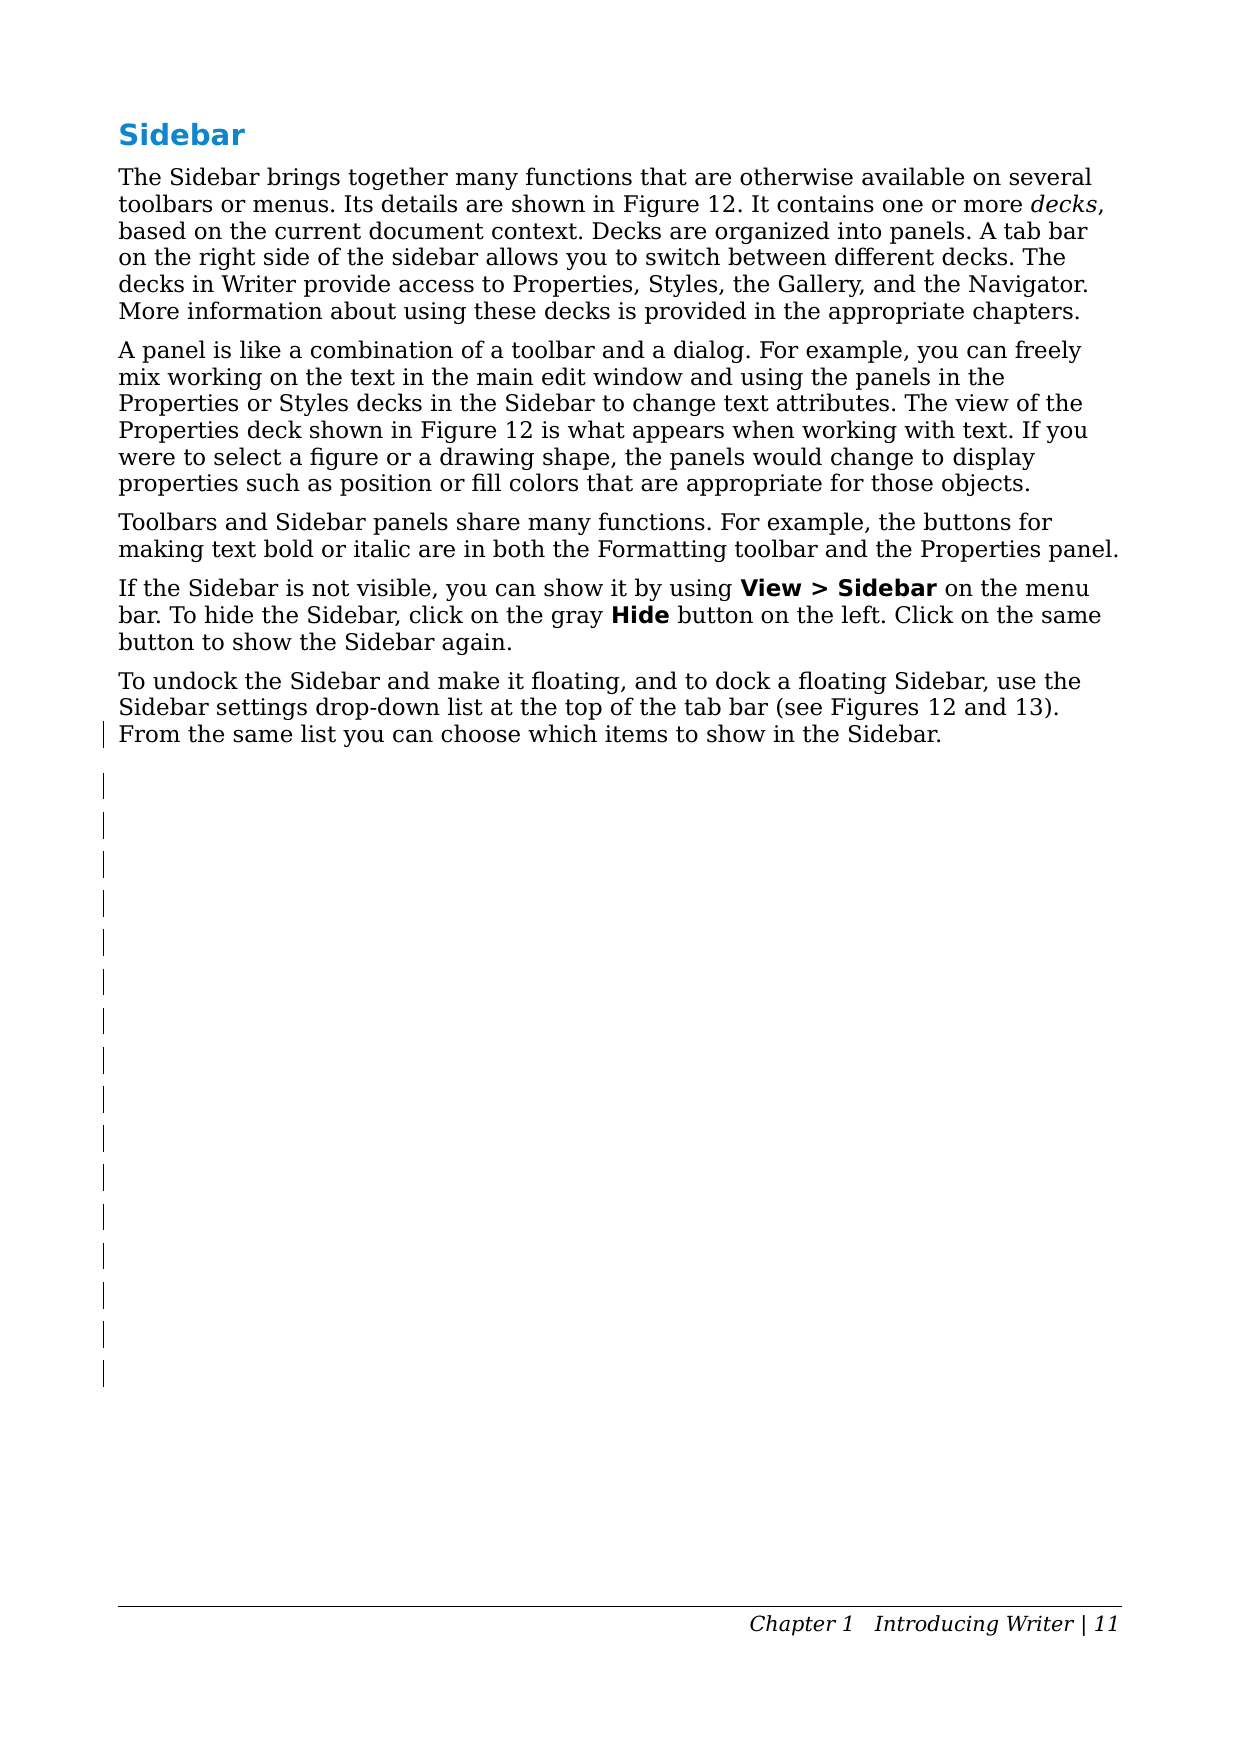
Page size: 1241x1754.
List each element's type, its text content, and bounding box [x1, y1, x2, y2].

subtitle Sidebar [118, 118, 1122, 152]
text Toolbars and Sidebar panels share many functions. For example, the buttons for making text bold or italic are in both the Formatting toolbar and the Properties panel. [118, 509, 1122, 563]
text A panel is like a combination of a toolbar and a dialog. For example, you can freely mix working on the text in the main edit window and using the panels in the Properties or Styles decks in the Sidebar to change text attributes. The view of the Properties deck shown in Figure 12 is what appears when working with text. If you were to select a figure or a drawing shape, the panels would change to display properties such as position or fill colors that are appropriate for those objects. [118, 337, 1122, 497]
text The Sidebar brings together many functions that are otherwise available on several toolbars or menus. Its details are shown in Figure 12. It contains one or more decks, based on the current document context. Decks are organized into panels. A tab bar on the right side of the sidebar allows you to switch between different decks. The decks in Writer provide access to Properties, Styles, the Gallery, and the Navigator. More information about using these decks is provided in the appropriate chapters. [118, 164, 1122, 324]
text If the Sidebar is not visible, you can show it by using View > Sidebar on the menu bar. To hide the Sidebar, click on the gray Hide button on the left. Click on the same button to show the Sidebar again. [118, 575, 1122, 655]
text To undock the Sidebar and make it floating, and to dock a floating Sidebar, use the Sidebar settings drop-down list at the top of the tab bar (see Figures 12 and 13). From the same list you can choose which items to show in the Sidebar. [118, 668, 1122, 748]
